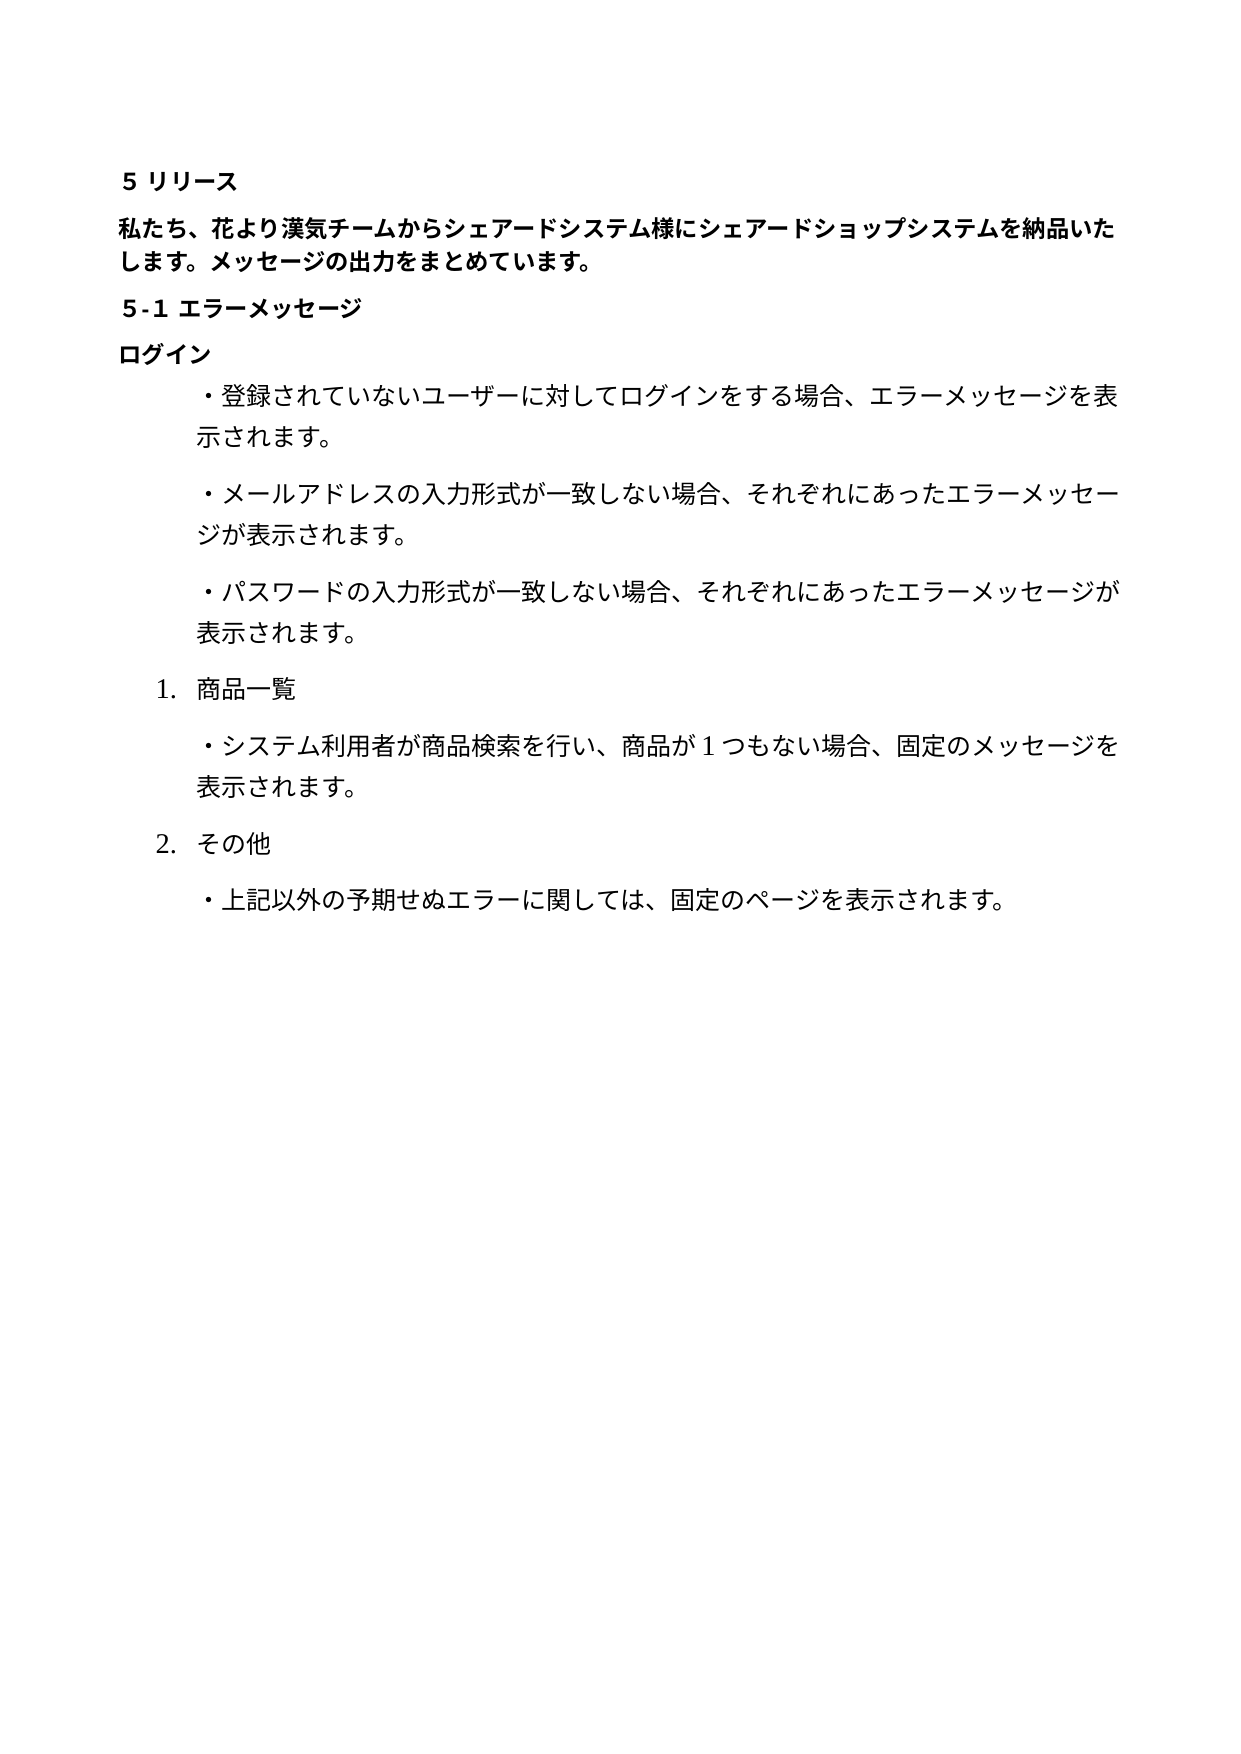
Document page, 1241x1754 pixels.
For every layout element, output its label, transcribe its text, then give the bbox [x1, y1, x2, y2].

list ・パスワードの入力形式が一致しない場合、それぞれにあったエラーメッセージが表示されます。 [155, 572, 1122, 650]
list ・メールアドレスの入力形式が一致しない場合、それぞれにあったエラーメッセージが表示されます。 [155, 474, 1122, 552]
subtitle 私たち、花より漢気チームからシェアードシステム様にシェアードショップシステムを納品いたします。メッセージの出力をまとめています。 [118, 210, 1122, 277]
list ・システム利用者が商品検索を行い、商品が1つもない場合、固定のメッセージを表示されます。 [155, 726, 1122, 804]
subtitle ５-１ エラーメッセージ [118, 290, 1122, 324]
list その他 [155, 824, 1122, 860]
subtitle ５ リリース [118, 164, 1122, 197]
list ・登録されていないユーザーに対してログインをする場合、エラーメッセージを表示されます。 [155, 376, 1122, 454]
list 商品一覧 [155, 670, 1122, 706]
subtitle ログイン [118, 336, 1122, 370]
list ・上記以外の予期せぬエラーに関しては、固定のページを表示されます。 [155, 880, 1122, 917]
